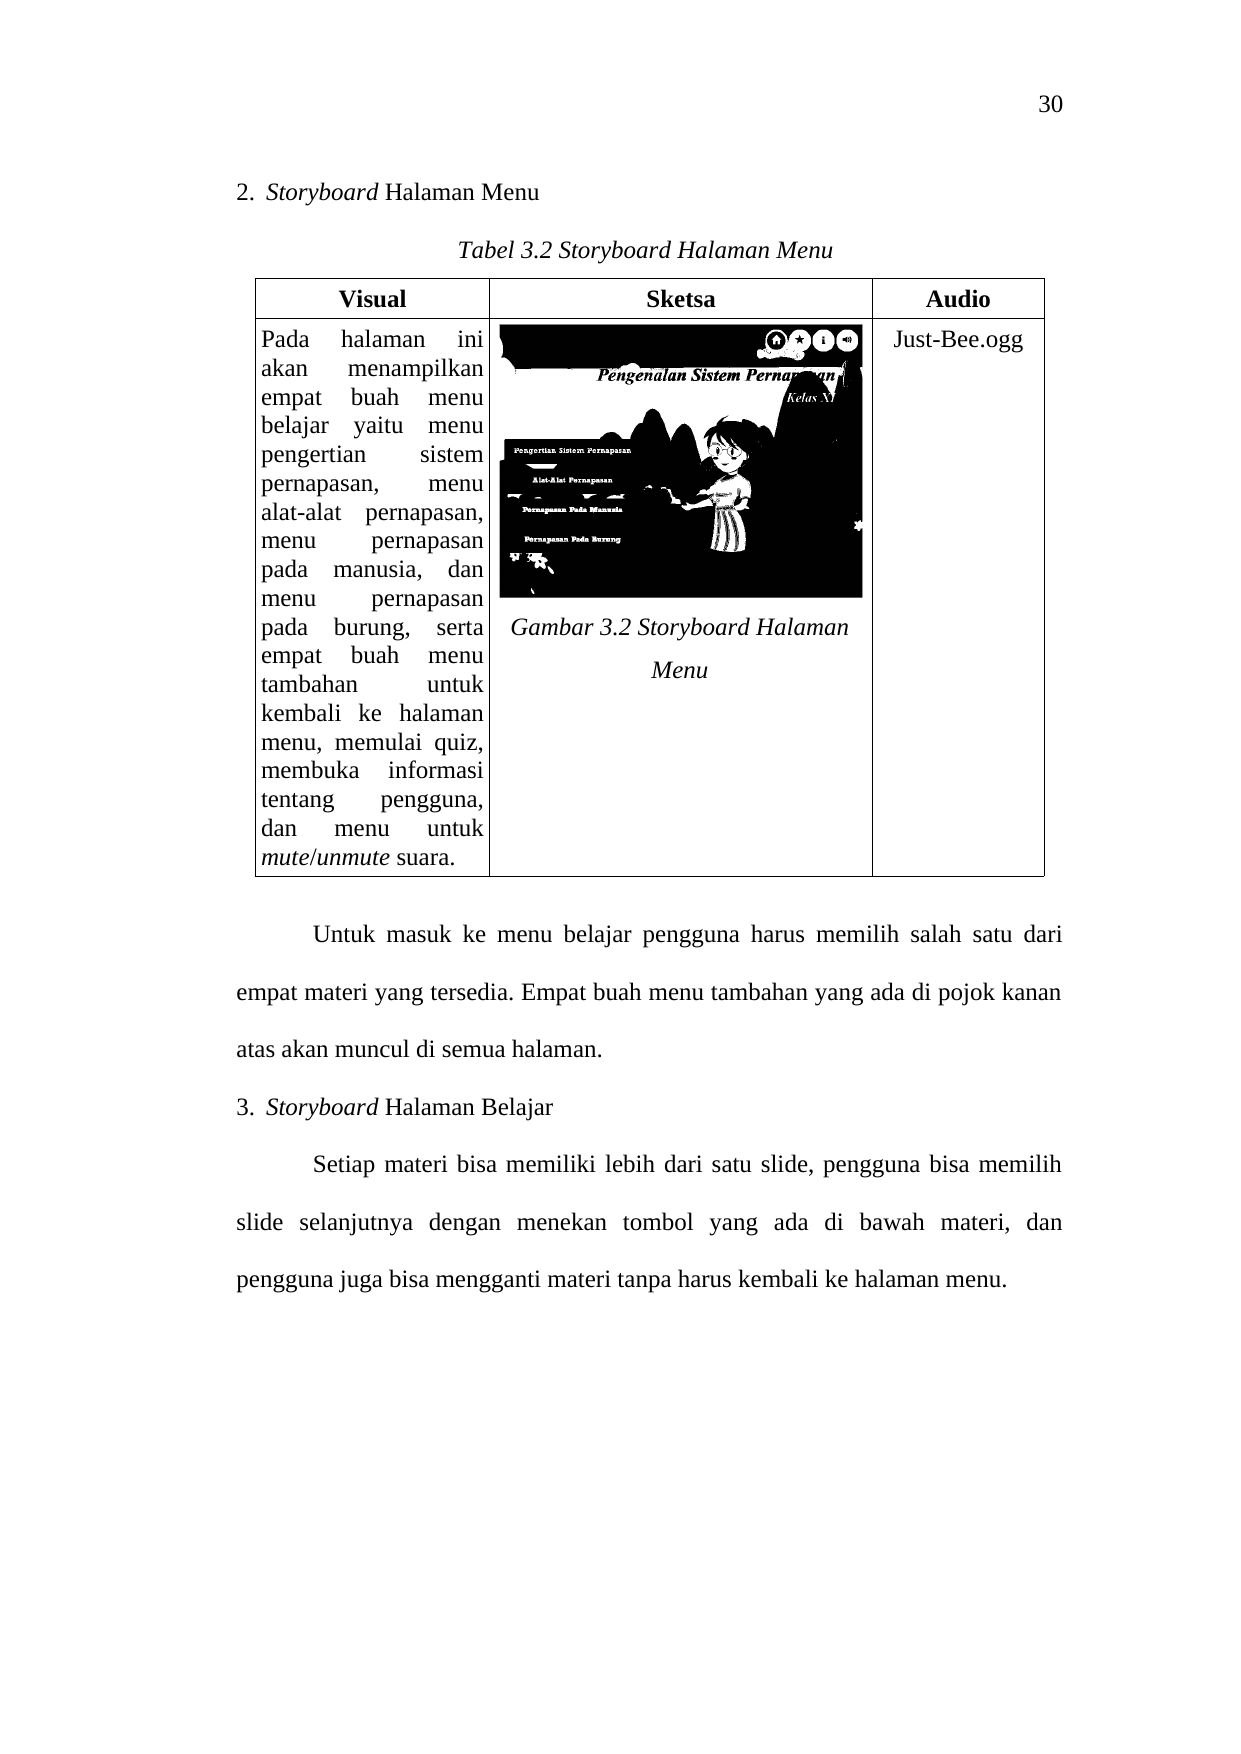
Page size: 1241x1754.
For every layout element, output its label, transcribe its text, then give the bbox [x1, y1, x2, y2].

table_cell Just-Bee.ogg [873, 319, 1044, 876]
table_cell [490, 684, 872, 876]
picture [499, 324, 863, 598]
text Untuk masuk ke menu belajar pengguna harus memilih salah satu dari empat materi yang tersedia. Empat buah menu tambahan yang ada di pojok kanan atas akan muncul di semua halaman. [236, 919, 1063, 1063]
table_cell [490, 319, 872, 683]
text Tabel 3.2 Storyboard Halaman Menu [236, 235, 1063, 263]
table_header Sketsa [490, 279, 872, 318]
table_header Audio [873, 279, 1044, 318]
text Setiap materi bisa memiliki lebih dari satu slide, pengguna bisa memilih slide selanjutnya dengan menekan tombol yang ada di bawah materi, dan pengguna juga bisa mengganti materi tanpa harus kembali ke halaman menu. [236, 1149, 1063, 1293]
list Storyboard Halaman Belajar [236, 1092, 1063, 1121]
table_cell Pada halaman ini akan menampilkan empat buah menu belajar yaitu menu pengertian sistem pernapasan, menu alat-alat pernapasan, menu pernapasan pada manusia, dan menu pernapasan pada burung, serta empat buah menu tambahan untuk kembali ke halaman menu, memulai quiz, membuka informasi tentang pengguna, dan menu untuk mute/unmute suara. [256, 319, 489, 876]
table_header Visual [256, 279, 489, 318]
list Storyboard Halaman Menu [236, 177, 1063, 206]
